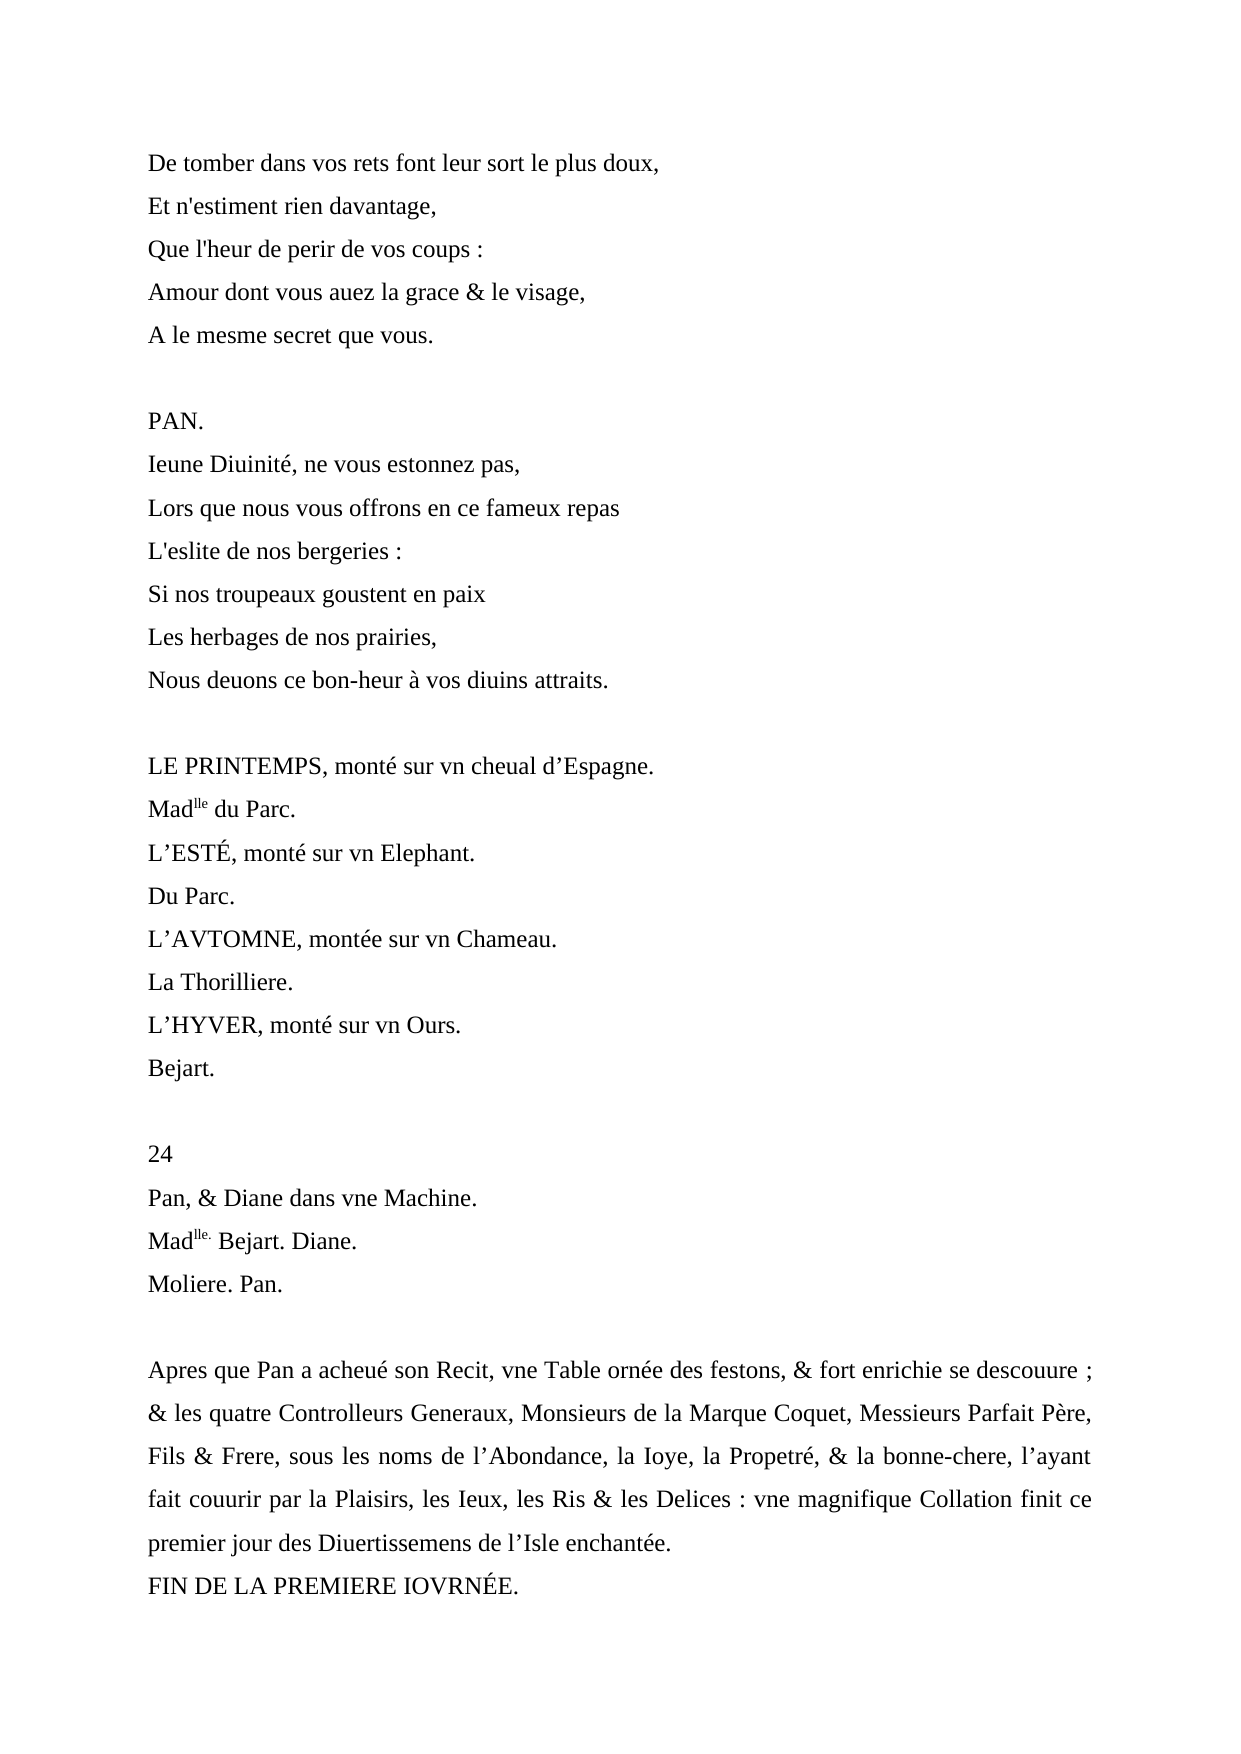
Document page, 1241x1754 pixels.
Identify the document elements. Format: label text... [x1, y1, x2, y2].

text Que l'heur de perir de vos coups : [148, 234, 1093, 263]
text Madlle. Bejart. Diane. [148, 1226, 1093, 1254]
text Ieune Diuinité, ne vous estonnez pas, [148, 449, 1093, 478]
text 24 [148, 1139, 1093, 1168]
text La Thorilliere. [148, 967, 1093, 996]
text FIN DE LA PREMIERE IOVRNÉE. [148, 1571, 1093, 1599]
text LE PRINTEMPS, monté sur vn cheual d’Espagne. [148, 751, 1093, 780]
text Les herbages de nos prairies, [148, 622, 1093, 651]
text Bejart. [148, 1053, 1093, 1082]
text L’ESTÉ, monté sur vn Elephant. [148, 838, 1093, 866]
text Amour dont vous auez la grace & le visage, [148, 277, 1093, 306]
text Du Parc. [148, 881, 1093, 909]
text L'eslite de nos bergeries : [148, 536, 1093, 564]
text Moliere. Pan. [148, 1269, 1093, 1298]
text PAN. [148, 406, 1093, 435]
text A le mesme secret que vous. [148, 320, 1093, 349]
text Apres que Pan a acheué son Recit, vne Table ornée des festons, & fort enrichie se descouure ; & les quatre Controlleurs Generaux, Monsieurs de la Marque Coquet, Messieurs Parfait Père, Fils & Frere, sous les noms de l’Abondance, la Ioye, la Propetré, & la bonne-chere, l’ayant fait couurir par la Plaisirs, les Ieux, les Ris & les Delices : vne magnifique Collation finit ce premier jour des Diuertissemens de l’Isle enchantée. [148, 1355, 1093, 1556]
text De tomber dans vos rets font leur sort le plus doux, [148, 148, 1093, 176]
text Nous deuons ce bon-heur à vos diuins attraits. [148, 665, 1093, 694]
text Madlle du Parc. [148, 794, 1093, 823]
text L’AVTOMNE, montée sur vn Chameau. [148, 924, 1093, 953]
text Si nos troupeaux goustent en paix [148, 579, 1093, 608]
text Pan, & Diane dans vne Machine. [148, 1183, 1093, 1211]
text L’HYVER, monté sur vn Ours. [148, 1010, 1093, 1039]
text Et n'estiment rien davantage, [148, 191, 1093, 219]
text Lors que nous vous offrons en ce fameux repas [148, 493, 1093, 521]
